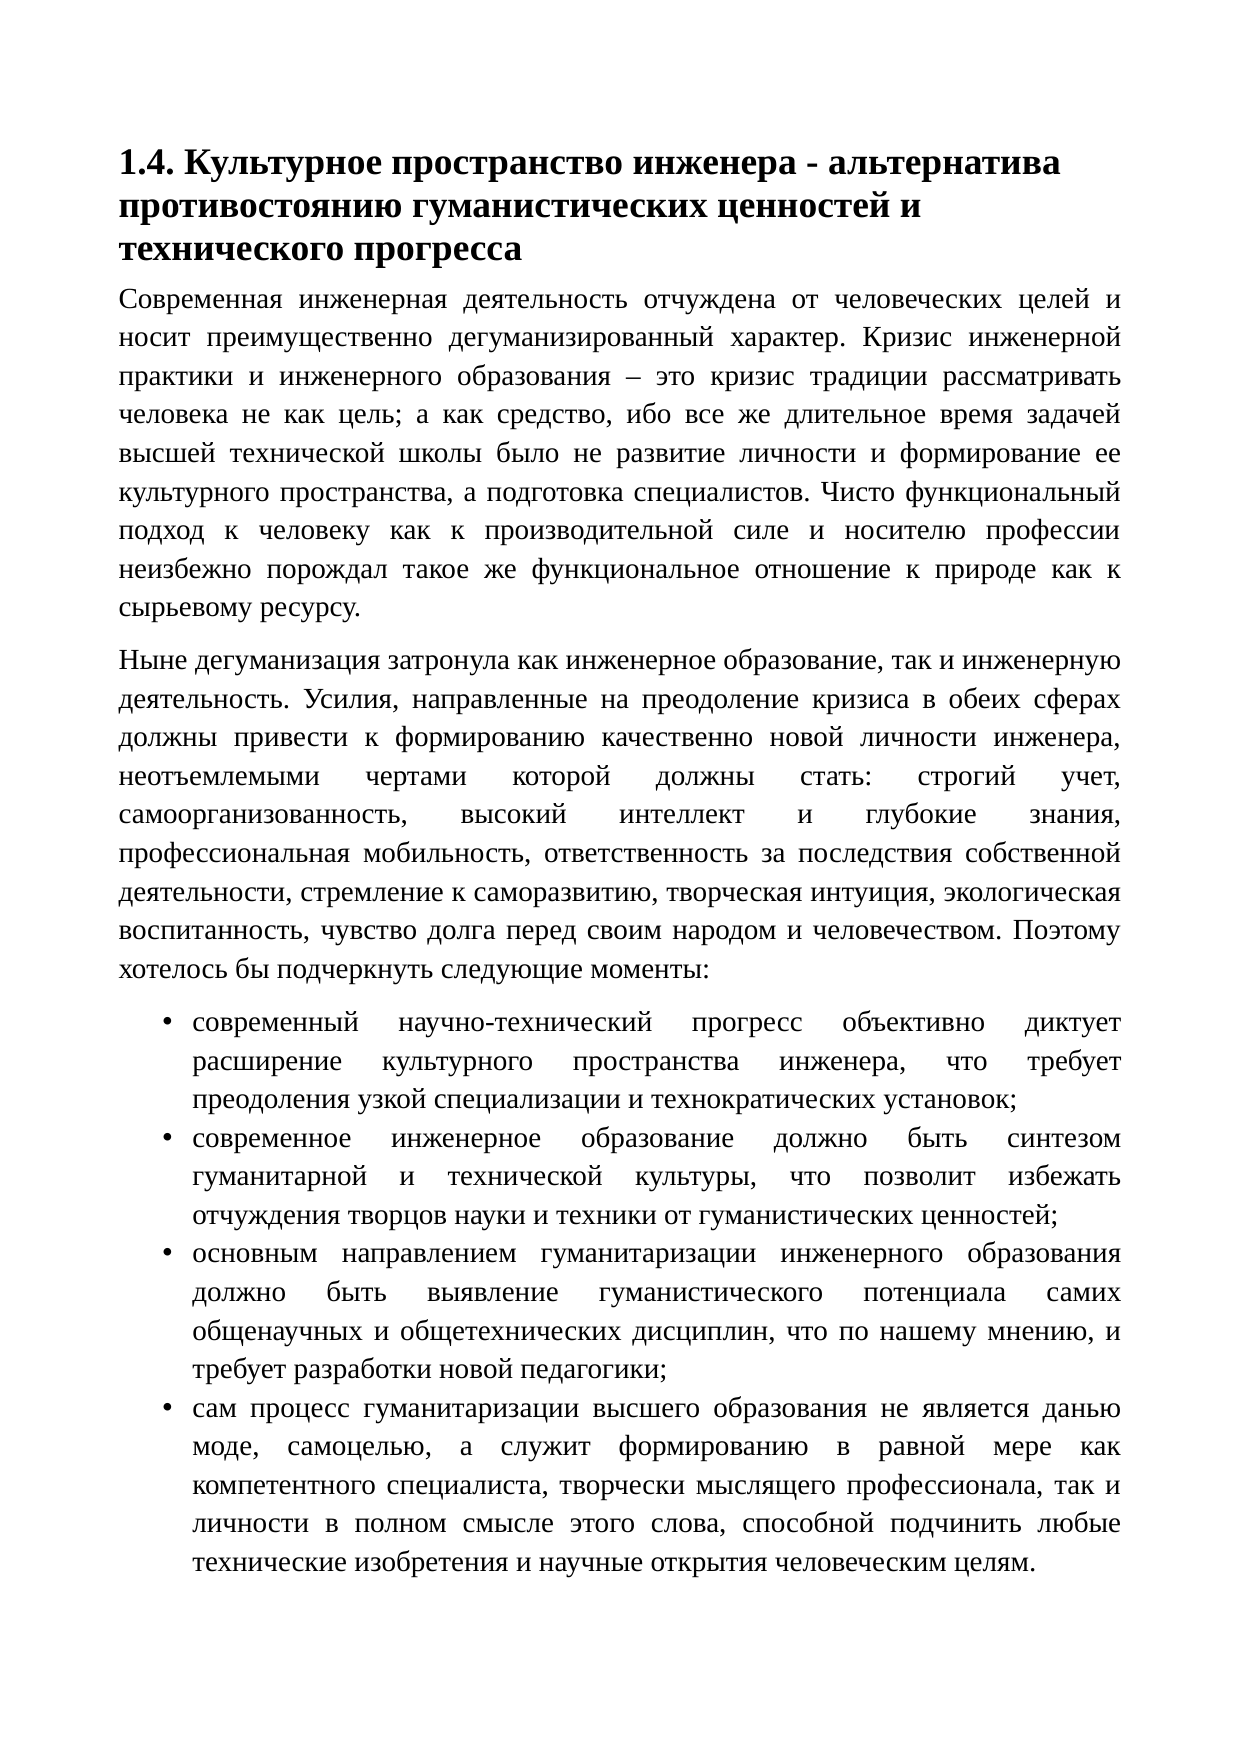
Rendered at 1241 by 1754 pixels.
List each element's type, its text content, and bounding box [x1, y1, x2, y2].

list основным направлением гуманитаризации инженерного образования должно быть выявление гуманистического потенциала самих общенаучных и общетехнических дисциплин, что по нашему мнению, и требует разработки новой педагогики; [162, 1235, 1122, 1385]
list современный научно-технический прогресс объективно диктует расширение культурного пространства инженера, что требует преодоления узкой специализации и технократических установок; [162, 1004, 1122, 1115]
list современное инженерное образование должно быть синтезом гуманитарной и технической культуры, что позволит избежать отчуждения творцов науки и техники от гуманистических ценностей; [162, 1120, 1122, 1230]
text Современная инженерная деятельность отчуждена от человеческих целей и носит преимущественно дегуманизированный характер. Кризис инженерной практики и инженерного образования – это кризис традиции рассматривать человека не как цель; а как средство, ибо все же длительное время задачей высшей технической школы было не развитие личности и формирование ее культурного пространства, а подготовка специалистов. Чисто функциональный подход к человеку как к производительной силе и носителю профессии неизбежно порождал такое же функциональное отношение к природе как к сырьевому ресурсу. [118, 281, 1122, 623]
subtitle 1.4. Культурное пространство инженера - альтернатива противостоянию гуманистических ценностей и технического прогресса [118, 139, 1122, 268]
list сам процесс гуманитаризации высшего образования не является данью моде, самоцелью, а служит формированию в равной мере как компетентного специалиста, творчески мыслящего профессионала, так и личности в полном смысле этого слова, способной подчинить любые технические изобретения и научные открытия человеческим целям. [162, 1390, 1122, 1577]
text Ныне дегуманизация затронула как инженерное образование, так и инженерную деятельность. Усилия, направленные на преодоление кризиса в обеих сферах должны привести к формированию качественно новой личности инженера, неотъемлемыми чертами которой должны стать: строгий учет, самоорганизованность, высокий интеллект и глубокие знания, профессиональная мобильность, ответственность за последствия собственной деятельности, стремление к саморазвитию, творческая интуиция, экологическая воспитанность, чувство долга перед своим народом и человечеством. Поэтому хотелось бы подчеркнуть следующие моменты: [118, 642, 1122, 984]
